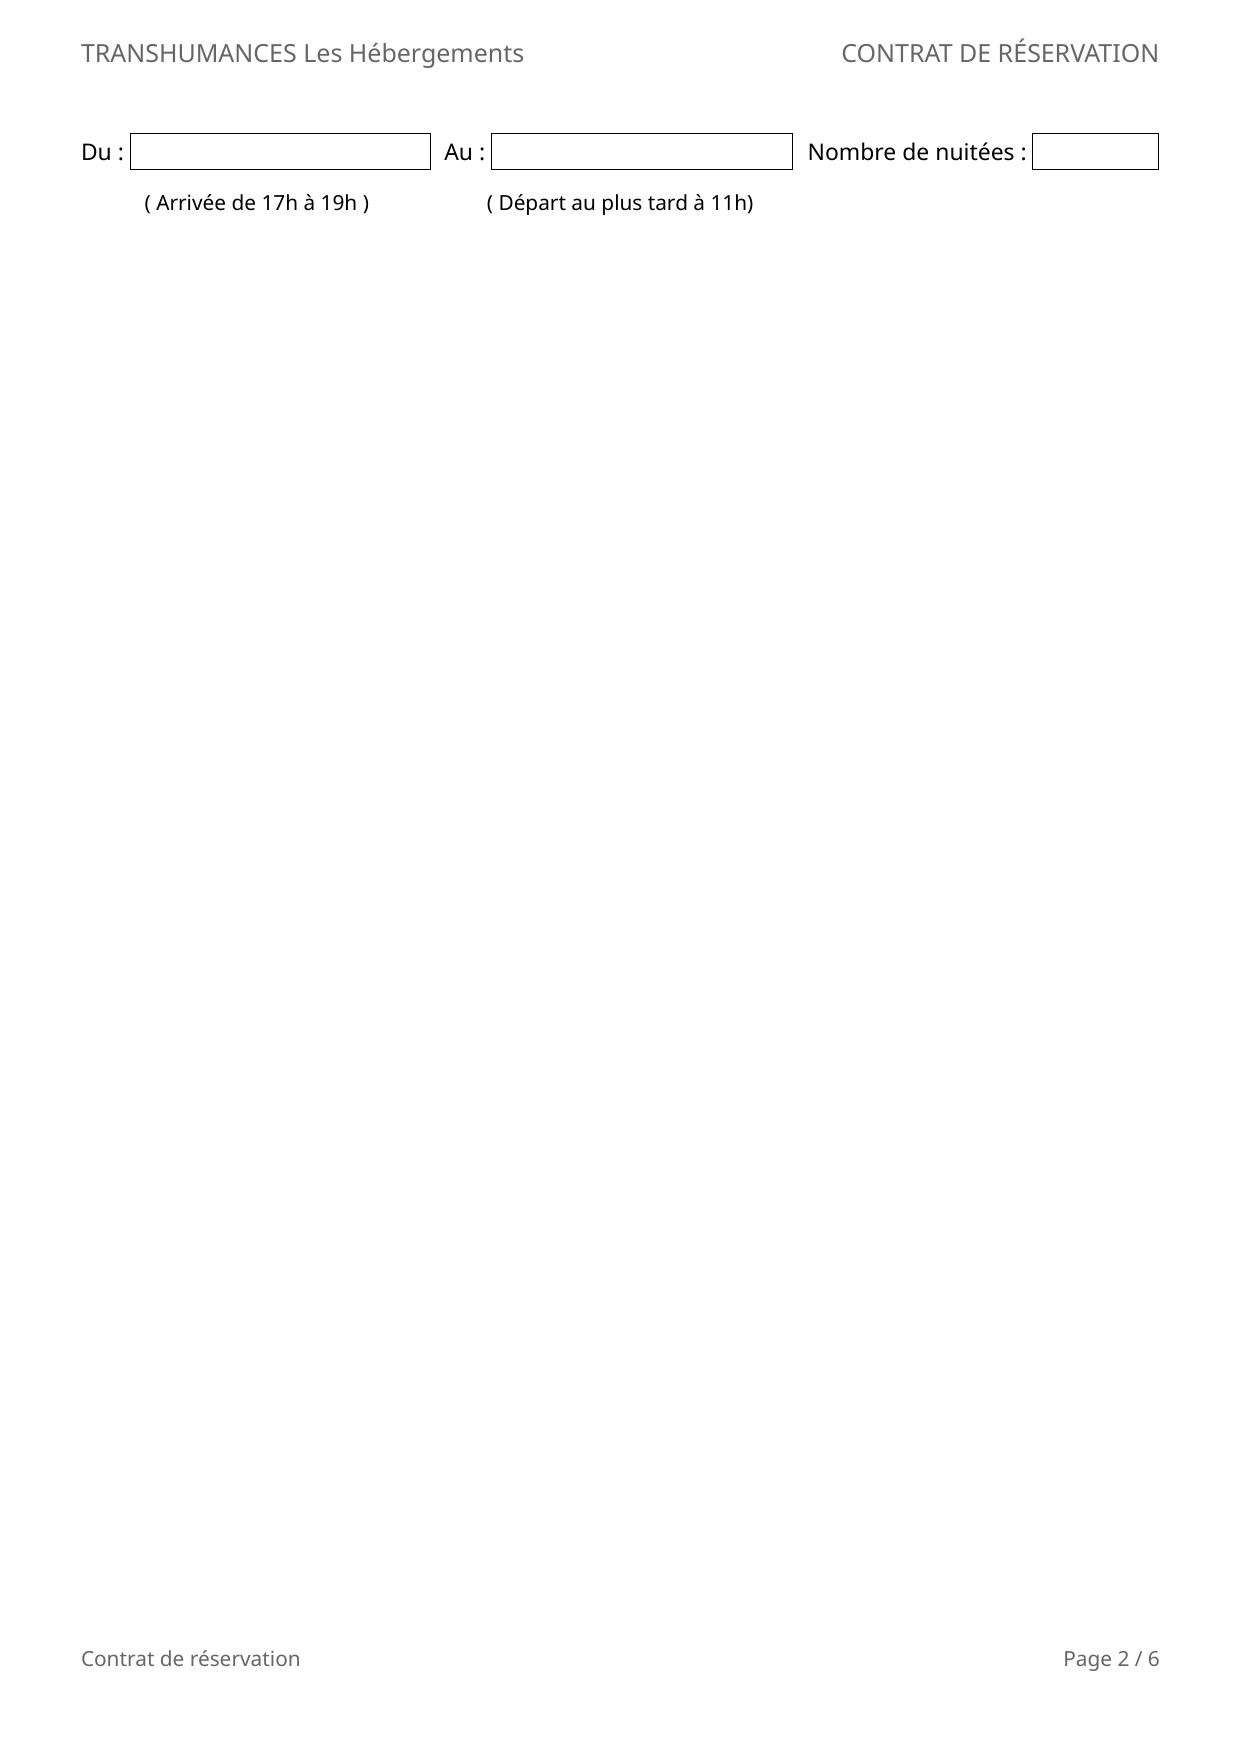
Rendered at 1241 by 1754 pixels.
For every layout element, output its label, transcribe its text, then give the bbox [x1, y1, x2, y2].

table_header Au : ( Départ au plus tard à 11h) [438, 128, 802, 239]
table_header Nombre de nuitées : [802, 128, 1165, 239]
table_header Du : ( Arrivée de 17h à 19h ) [75, 128, 438, 239]
